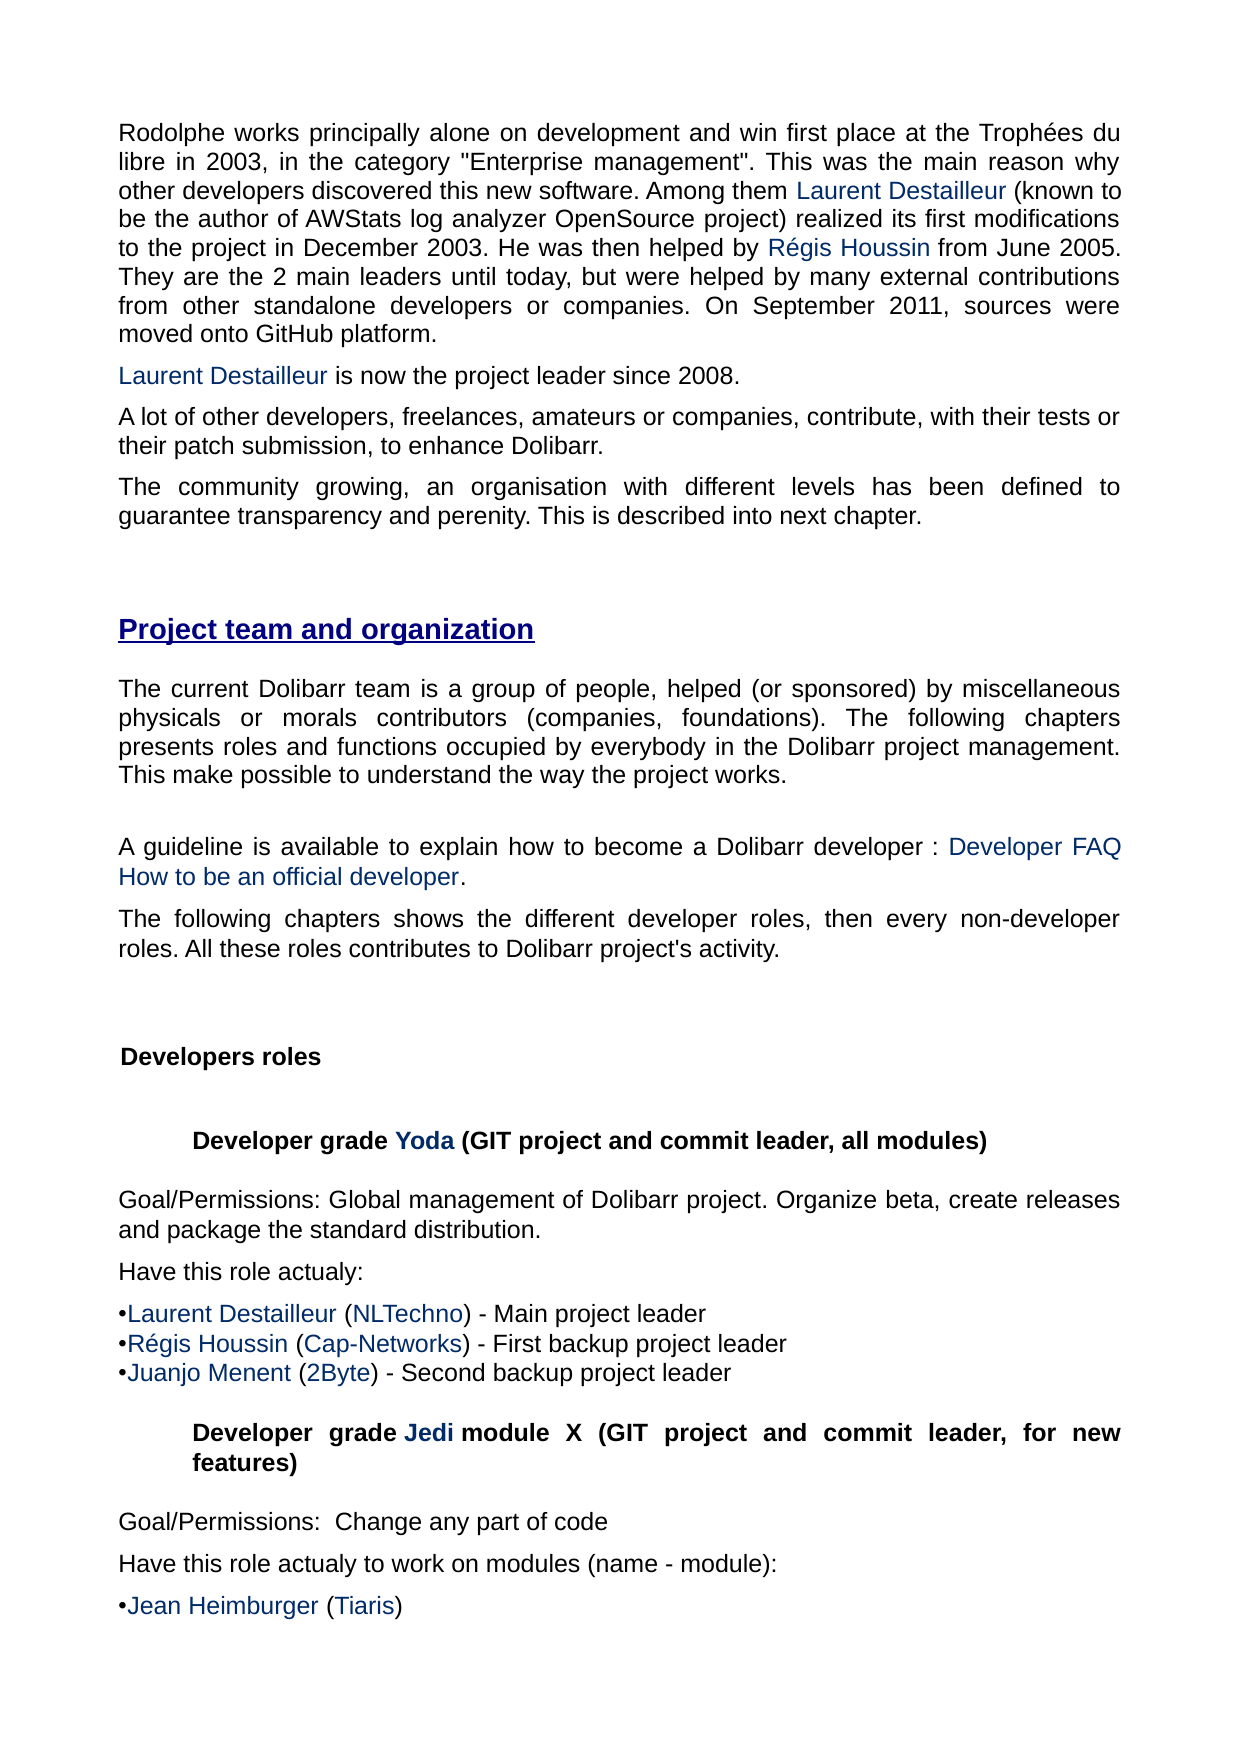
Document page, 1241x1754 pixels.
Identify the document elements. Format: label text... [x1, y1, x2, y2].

text Rodolphe works principally alone on development and win first place at the Trophées du libre in 2003, in the category "Enterprise management". This was the main reason why other developers discovered this new software. Among them Laurent Destailleur (known to be the author of AWStats log analyzer OpenSource project) realized its first modifications to the project in December 2003. He was then helped by Régis Houssin from June 2005. They are the 2 main leaders until today, but were helped by many external contributions from other standalone developers or companies. On September 2011, sources were moved onto GitHub platform. [118, 118, 1122, 348]
text A guideline is available to explain how to become a Dolibarr developer : Developer FAQ How to be an official developer. [118, 831, 1122, 891]
subtitle Project team and organization [118, 612, 1122, 645]
text Goal/Permissions: Global management of Dolibarr project. Organize beta, create releases and package the standard distribution. [118, 1184, 1122, 1243]
subtitle Developers roles [120, 1042, 1122, 1071]
text The following chapters shows the different developer roles, then every non-developer roles. All these roles contributes to Dolibarr project's activity. [118, 903, 1122, 963]
text The community growing, an organisation with different levels has been defined to guarantee transparency and perenity. This is described into next chapter. [118, 472, 1122, 529]
subtitle Developer grade Jedi module X (GIT project and commit leader, for new features) [192, 1417, 1122, 1476]
list Laurent Destailleur (NLTechno) - Main project leader [118, 1298, 1122, 1328]
list Juanjo Menent (2Byte) - Second backup project leader [118, 1358, 1122, 1387]
text Laurent Destailleur is now the project leader since 2008. [118, 361, 1122, 389]
text Have this role actualy to work on modules (name - module): [118, 1548, 1122, 1578]
subtitle Developer grade Yoda (GIT project and commit leader, all modules) [192, 1125, 1122, 1154]
text Goal/Permissions: Change any part of code [118, 1506, 1122, 1536]
list Régis Houssin (Cap-Networks) - First backup project leader [118, 1328, 1122, 1358]
list Jean Heimburger (Tiaris) [118, 1590, 1122, 1620]
text A lot of other developers, freelances, amateurs or companies, contribute, with their tests or their patch submission, to enhance Dolibarr. [118, 402, 1122, 459]
text Have this role actualy: [118, 1256, 1122, 1286]
text The current Dolibarr team is a group of people, helped (or sponsored) by miscellaneous physicals or morals contributors (companies, foundations). The following chapters presents roles and functions occupied by everybody in the Dolibarr project management. This make possible to understand the way the project works. [118, 674, 1122, 789]
